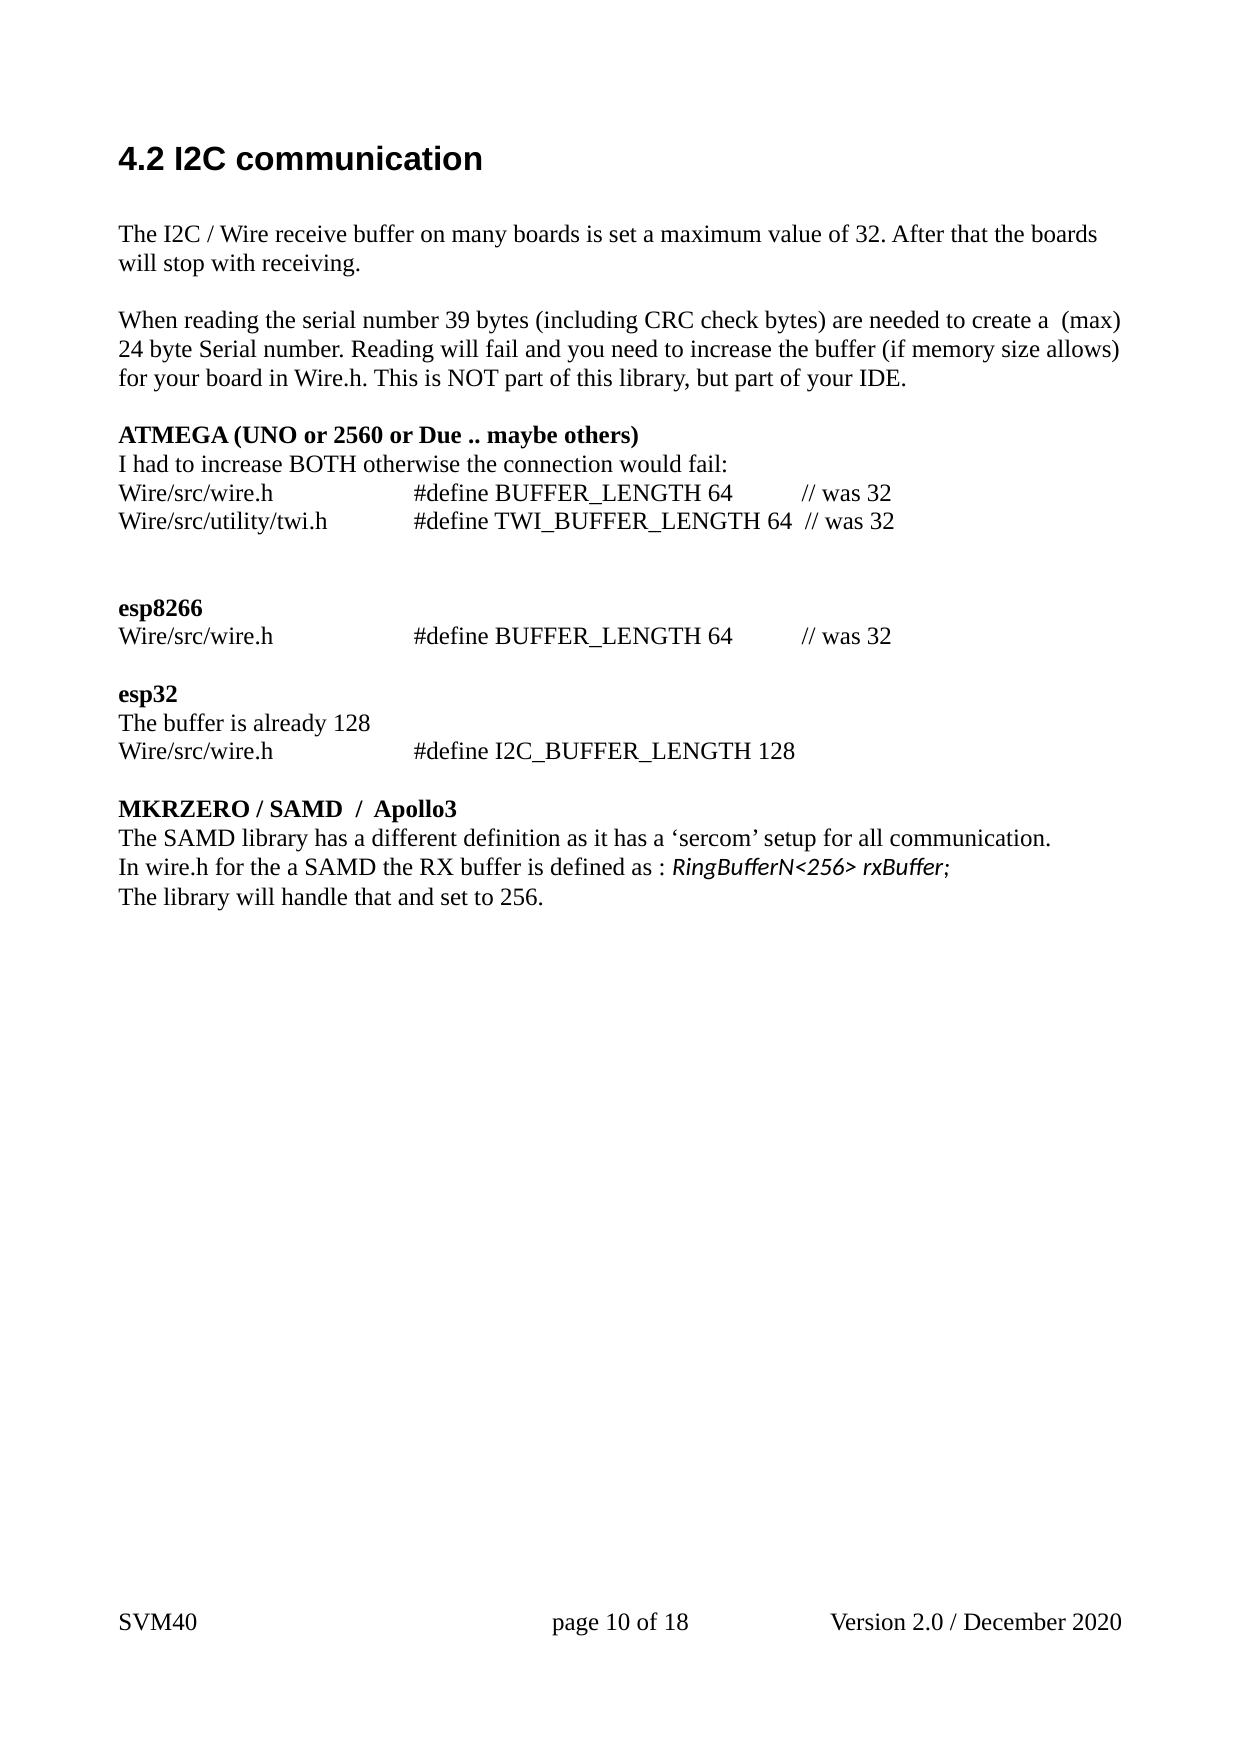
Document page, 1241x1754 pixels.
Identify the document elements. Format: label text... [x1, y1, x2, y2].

text MKRZERO / SAMD / Apollo3 [118, 794, 1122, 823]
subtitle 4.2 I2C communication [118, 139, 1122, 178]
text In wire.h for the a SAMD the RX buffer is defined as : RingBufferN<256> rxBuffer; [118, 851, 1122, 882]
text esp8266 [118, 593, 1122, 621]
text esp32 [118, 679, 1122, 708]
text The I2C / Wire receive buffer on many boards is set a maximum value of 32. After that the boards will stop with receiving. [118, 219, 1122, 276]
text ATMEGA (UNO or 2560 or Due .. maybe others) [118, 420, 1122, 449]
text When reading the serial number 39 bytes (including CRC check bytes) are needed to create a (max) 24 byte Serial number. Reading will fail and you need to increase the buffer (if memory size allows) for your board in Wire.h. This is NOT part of this library, but part of your IDE. [118, 305, 1122, 391]
text The SAMD library has a different definition as it has a ‘sercom’ setup for all communication. [118, 823, 1122, 851]
text I had to increase BOTH otherwise the connection would fail: [118, 449, 1122, 478]
text Wire/src/wire.h #define BUFFER_LENGTH 64 // was 32 [118, 621, 1122, 650]
text Wire/src/wire.h #define I2C_BUFFER_LENGTH 128 [118, 736, 1122, 765]
text Wire/src/wire.h #define BUFFER_LENGTH 64 // was 32 [118, 478, 1122, 506]
text The buffer is already 128 [118, 708, 1122, 736]
text The library will handle that and set to 256. [118, 882, 1122, 911]
text Wire/src/utility/twi.h #define TWI_BUFFER_LENGTH 64 // was 32 [118, 506, 1122, 535]
